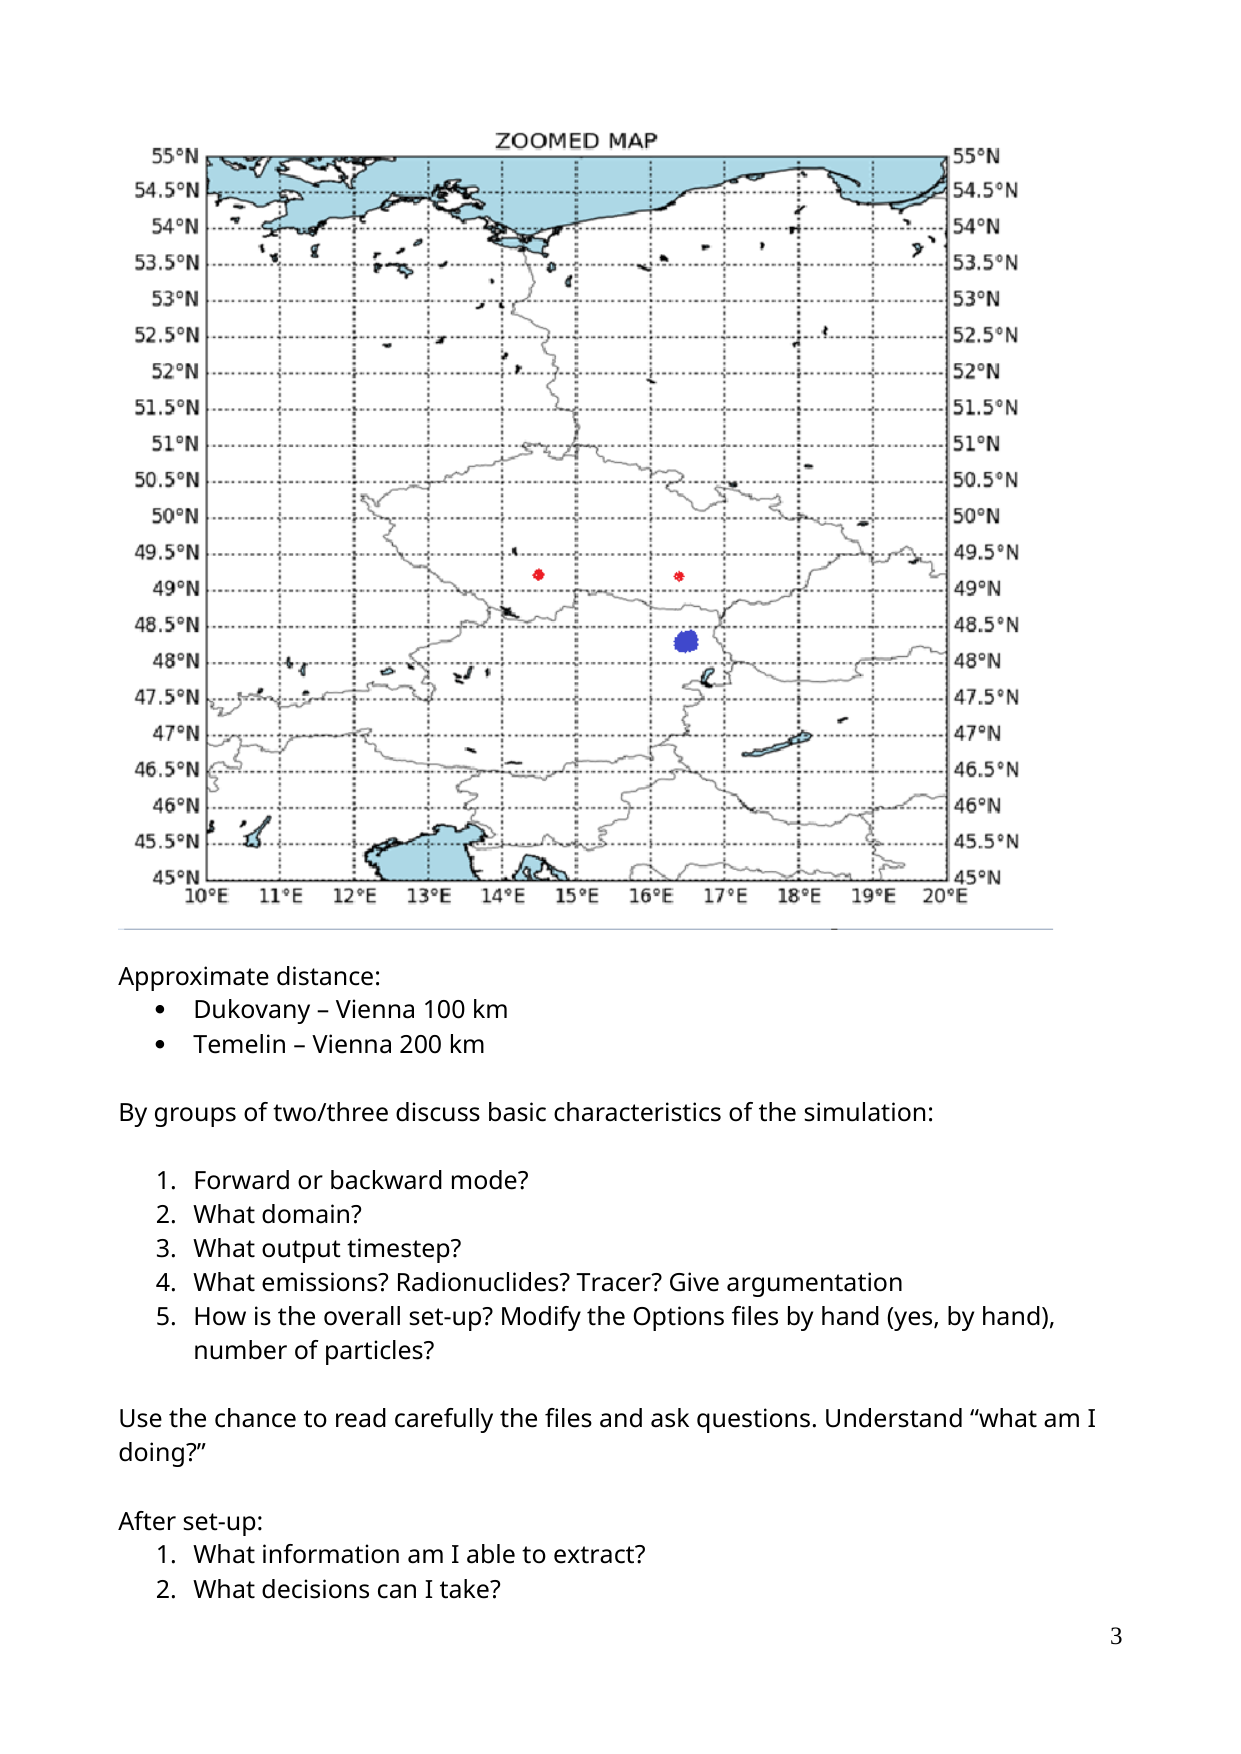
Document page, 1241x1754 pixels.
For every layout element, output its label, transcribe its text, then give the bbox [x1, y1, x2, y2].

list What information am I able to extract? [156, 1537, 1122, 1571]
list Forward or backward mode? [156, 1162, 1122, 1197]
list What output timestep? [156, 1231, 1122, 1265]
list How is the overall set-up? Modify the Options files by hand (yes, by hand), number of particles? [156, 1299, 1122, 1367]
list What domain? [156, 1197, 1122, 1231]
text By groups of two/three discuss basic characteristics of the simulation: [118, 1094, 1122, 1128]
text Use the chance to read carefully the files and ask questions. Understand “what am I doing?” [118, 1401, 1122, 1469]
list Dukovany – Vienna 100 km [156, 992, 1122, 1026]
list Temelin – Vienna 200 km [156, 1026, 1122, 1060]
text Approximate distance: [118, 958, 1122, 992]
list What decisions can I take? [156, 1571, 1122, 1605]
text After set-up: [118, 1503, 1122, 1537]
list What emissions? Radionuclides? Tracer? Give argumentation [156, 1265, 1122, 1299]
